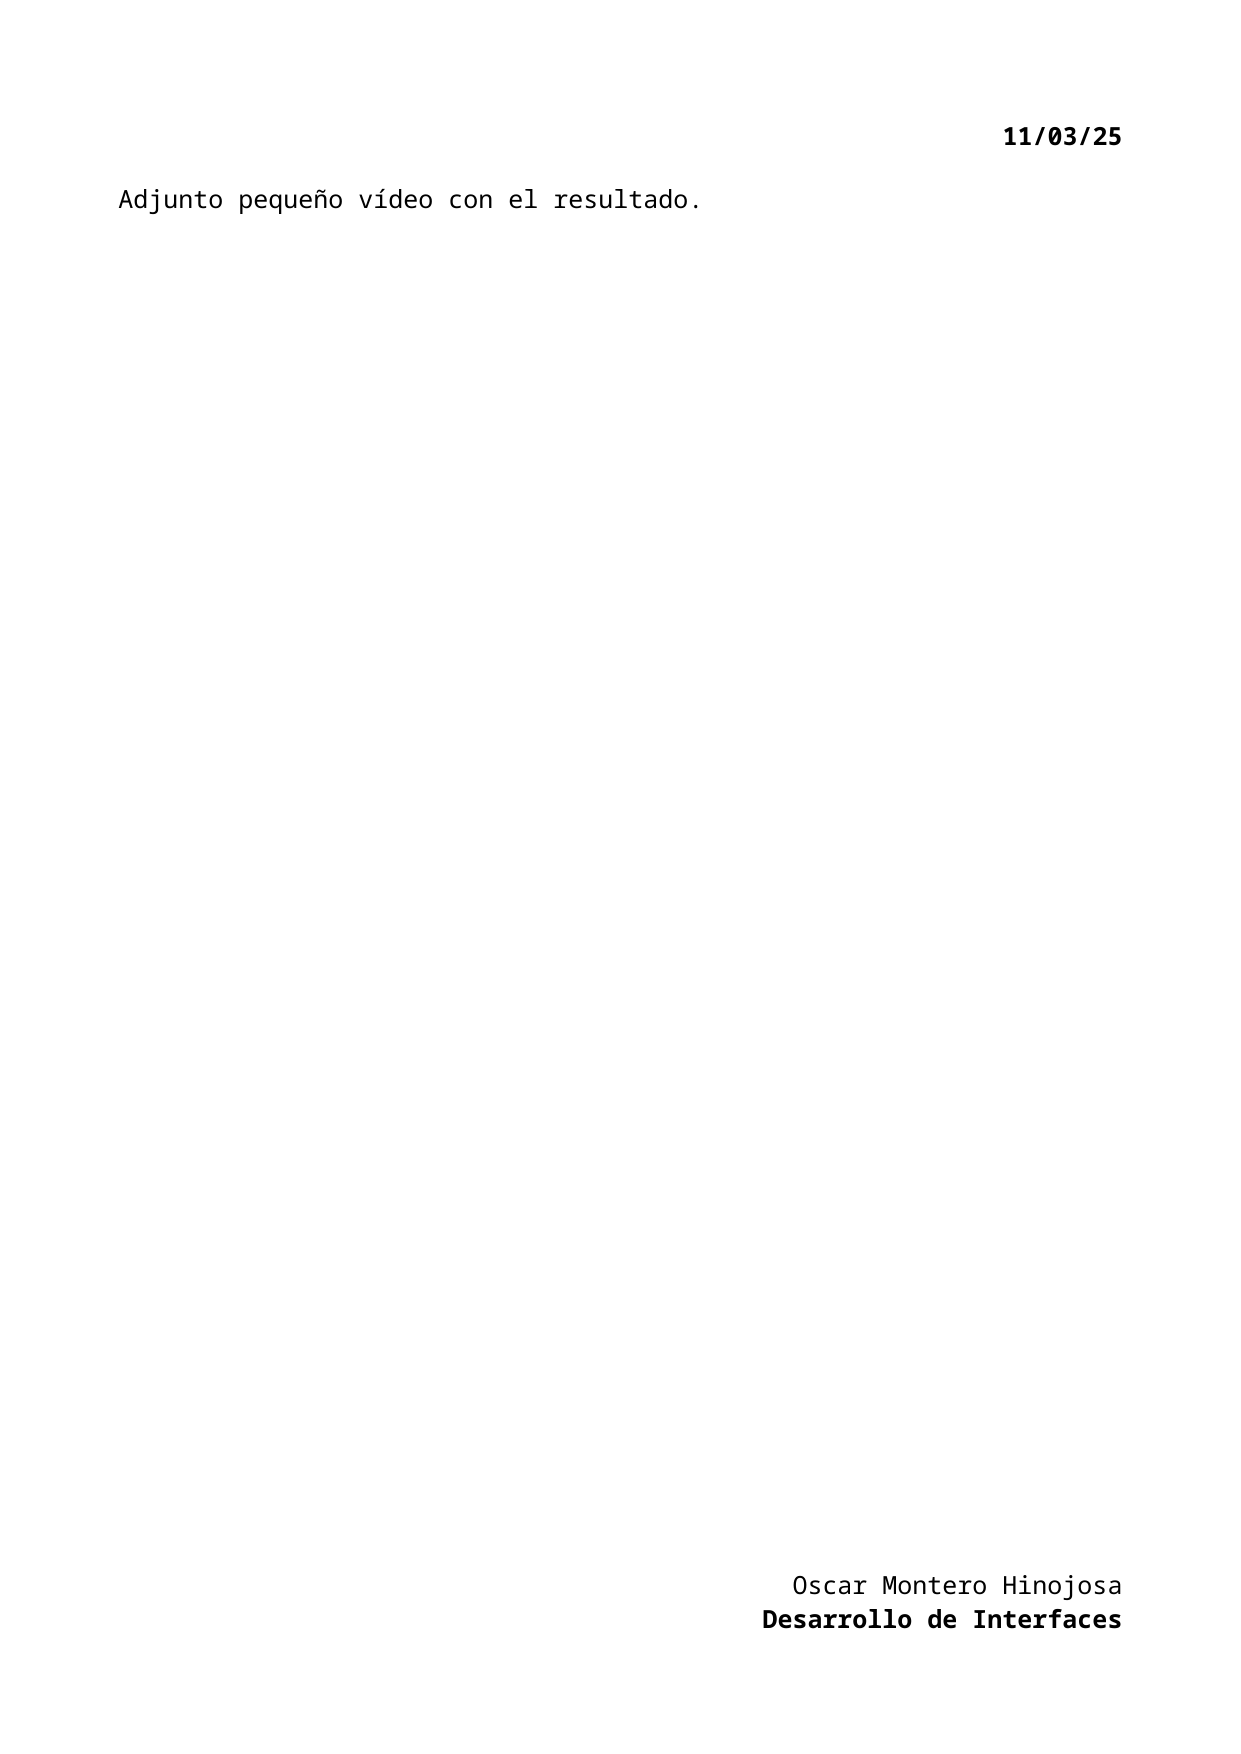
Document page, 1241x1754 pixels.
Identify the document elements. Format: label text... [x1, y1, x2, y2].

text Adjunto pequeño vídeo con el resultado. [118, 182, 1122, 216]
